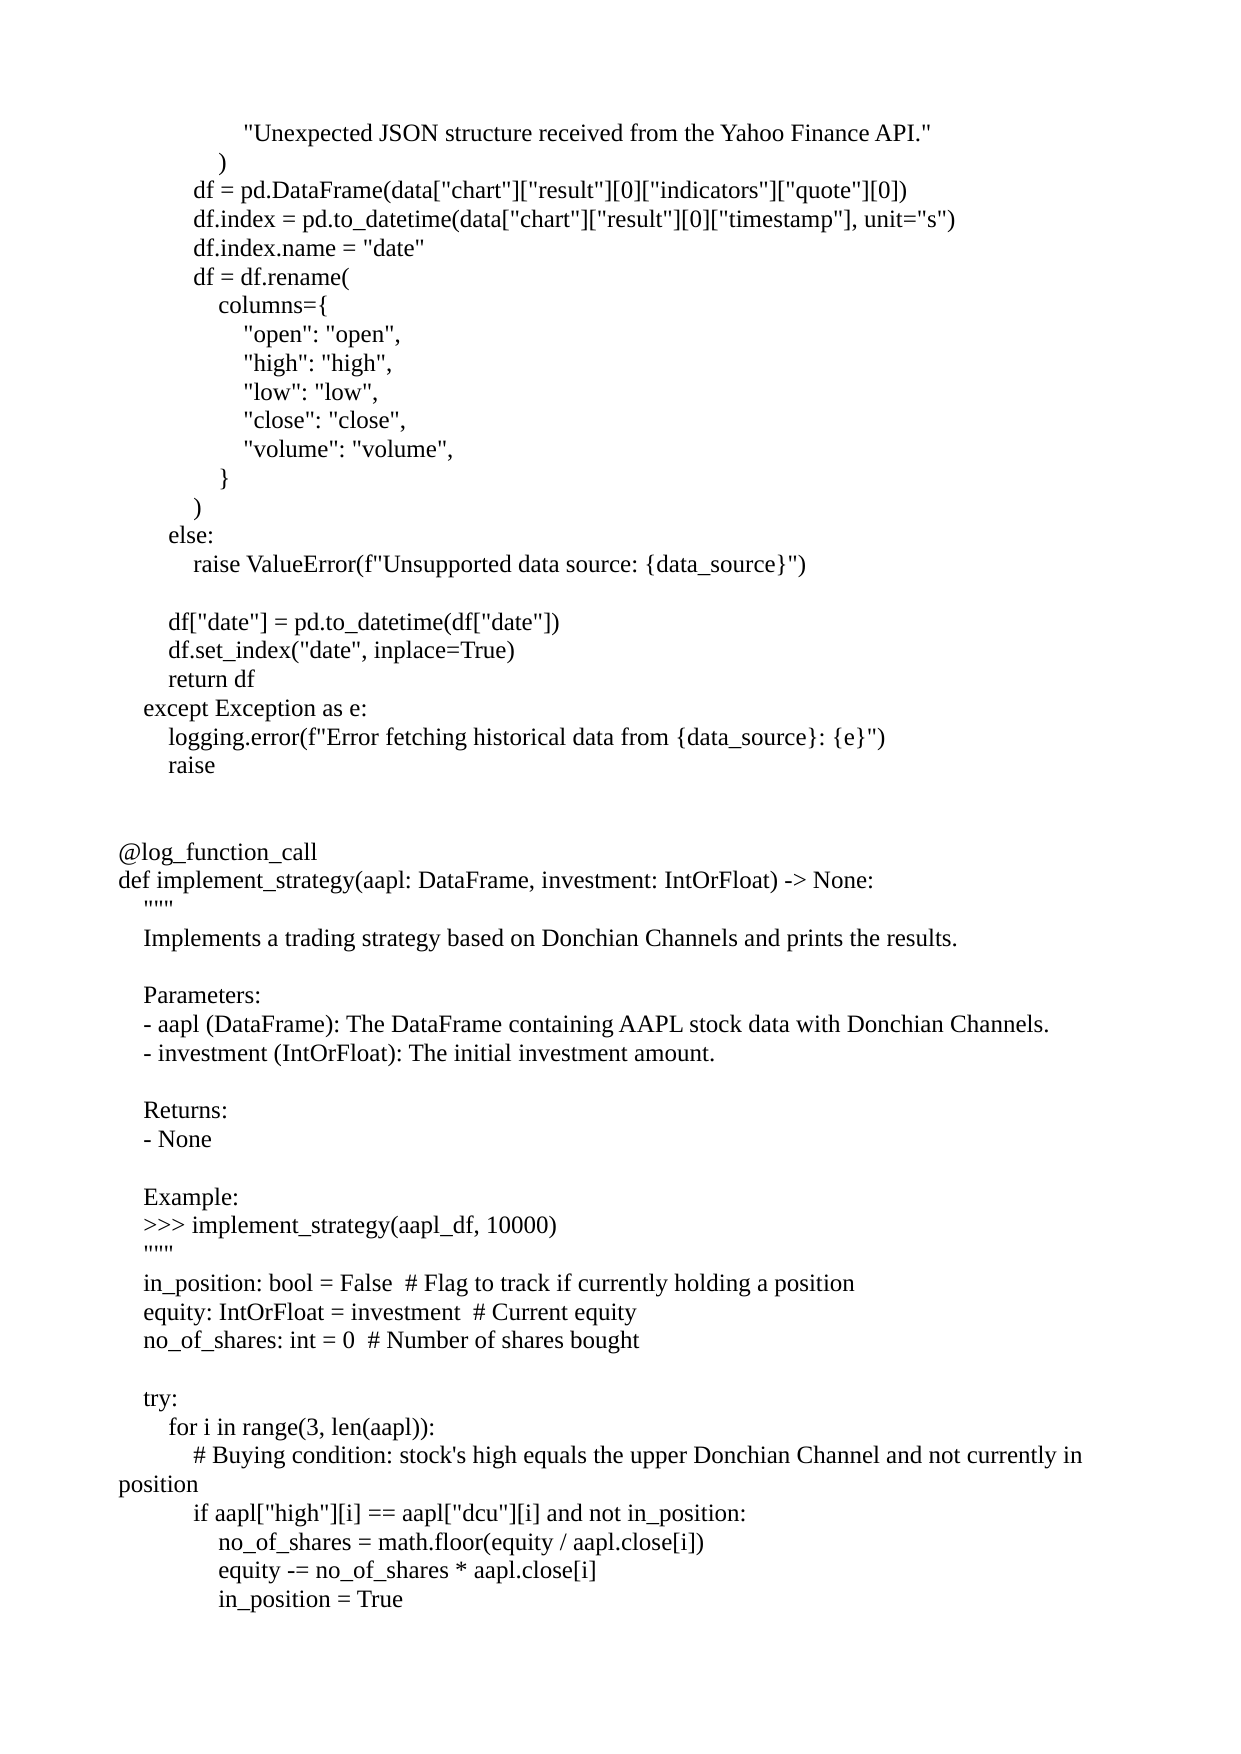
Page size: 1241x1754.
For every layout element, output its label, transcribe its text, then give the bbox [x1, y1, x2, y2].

text def implement_strategy(aapl: DataFrame, investment: IntOrFloat) -> None: [118, 866, 1122, 894]
text Implements a trading strategy based on Donchian Channels and prints the results. [118, 923, 1122, 952]
text equity: IntOrFloat = investment # Current equity [118, 1297, 1122, 1326]
text """ [118, 894, 1122, 923]
text "Unexpected JSON structure received from the Yahoo Finance API." [118, 118, 1122, 147]
text in_position = True [118, 1584, 1122, 1613]
text "high": "high", [118, 348, 1122, 377]
text equity -= no_of_shares * aapl.close[i] [118, 1556, 1122, 1584]
text raise [118, 751, 1122, 779]
text - investment (IntOrFloat): The initial investment amount. [118, 1038, 1122, 1067]
text df = df.rename( [118, 262, 1122, 291]
text df.index = pd.to_datetime(data["chart"]["result"][0]["timestamp"], unit="s") [118, 204, 1122, 233]
text Parameters: [118, 981, 1122, 1009]
text columns={ [118, 291, 1122, 319]
text try: [118, 1383, 1122, 1412]
text else: [118, 521, 1122, 549]
text ) [118, 147, 1122, 176]
text logging.error(f"Error fetching historical data from {data_source}: {e}") [118, 722, 1122, 751]
text df.set_index("date", inplace=True) [118, 636, 1122, 664]
text raise ValueError(f"Unsupported data source: {data_source}") [118, 549, 1122, 578]
text @log_function_call [118, 837, 1122, 866]
text except Exception as e: [118, 693, 1122, 722]
text Example: [118, 1182, 1122, 1211]
text in_position: bool = False # Flag to track if currently holding a position [118, 1268, 1122, 1297]
text """ [118, 1239, 1122, 1268]
text return df [118, 664, 1122, 693]
text df = pd.DataFrame(data["chart"]["result"][0]["indicators"]["quote"][0]) [118, 176, 1122, 204]
text # Buying condition: stock's high equals the upper Donchian Channel and not currently in position [118, 1441, 1122, 1498]
text } [118, 463, 1122, 492]
text ) [118, 492, 1122, 521]
text "volume": "volume", [118, 434, 1122, 463]
text no_of_shares = math.floor(equity / aapl.close[i]) [118, 1527, 1122, 1556]
text - aapl (DataFrame): The DataFrame containing AAPL stock data with Donchian Channels. [118, 1009, 1122, 1038]
text "low": "low", [118, 377, 1122, 406]
text >>> implement_strategy(aapl_df, 10000) [118, 1211, 1122, 1239]
text df.index.name = "date" [118, 233, 1122, 262]
text for i in range(3, len(aapl)): [118, 1412, 1122, 1441]
text - None [118, 1124, 1122, 1153]
text Returns: [118, 1096, 1122, 1124]
text "open": "open", [118, 319, 1122, 348]
text no_of_shares: int = 0 # Number of shares bought [118, 1326, 1122, 1354]
text "close": "close", [118, 406, 1122, 434]
text if aapl["high"][i] == aapl["dcu"][i] and not in_position: [118, 1498, 1122, 1527]
text df["date"] = pd.to_datetime(df["date"]) [118, 607, 1122, 636]
